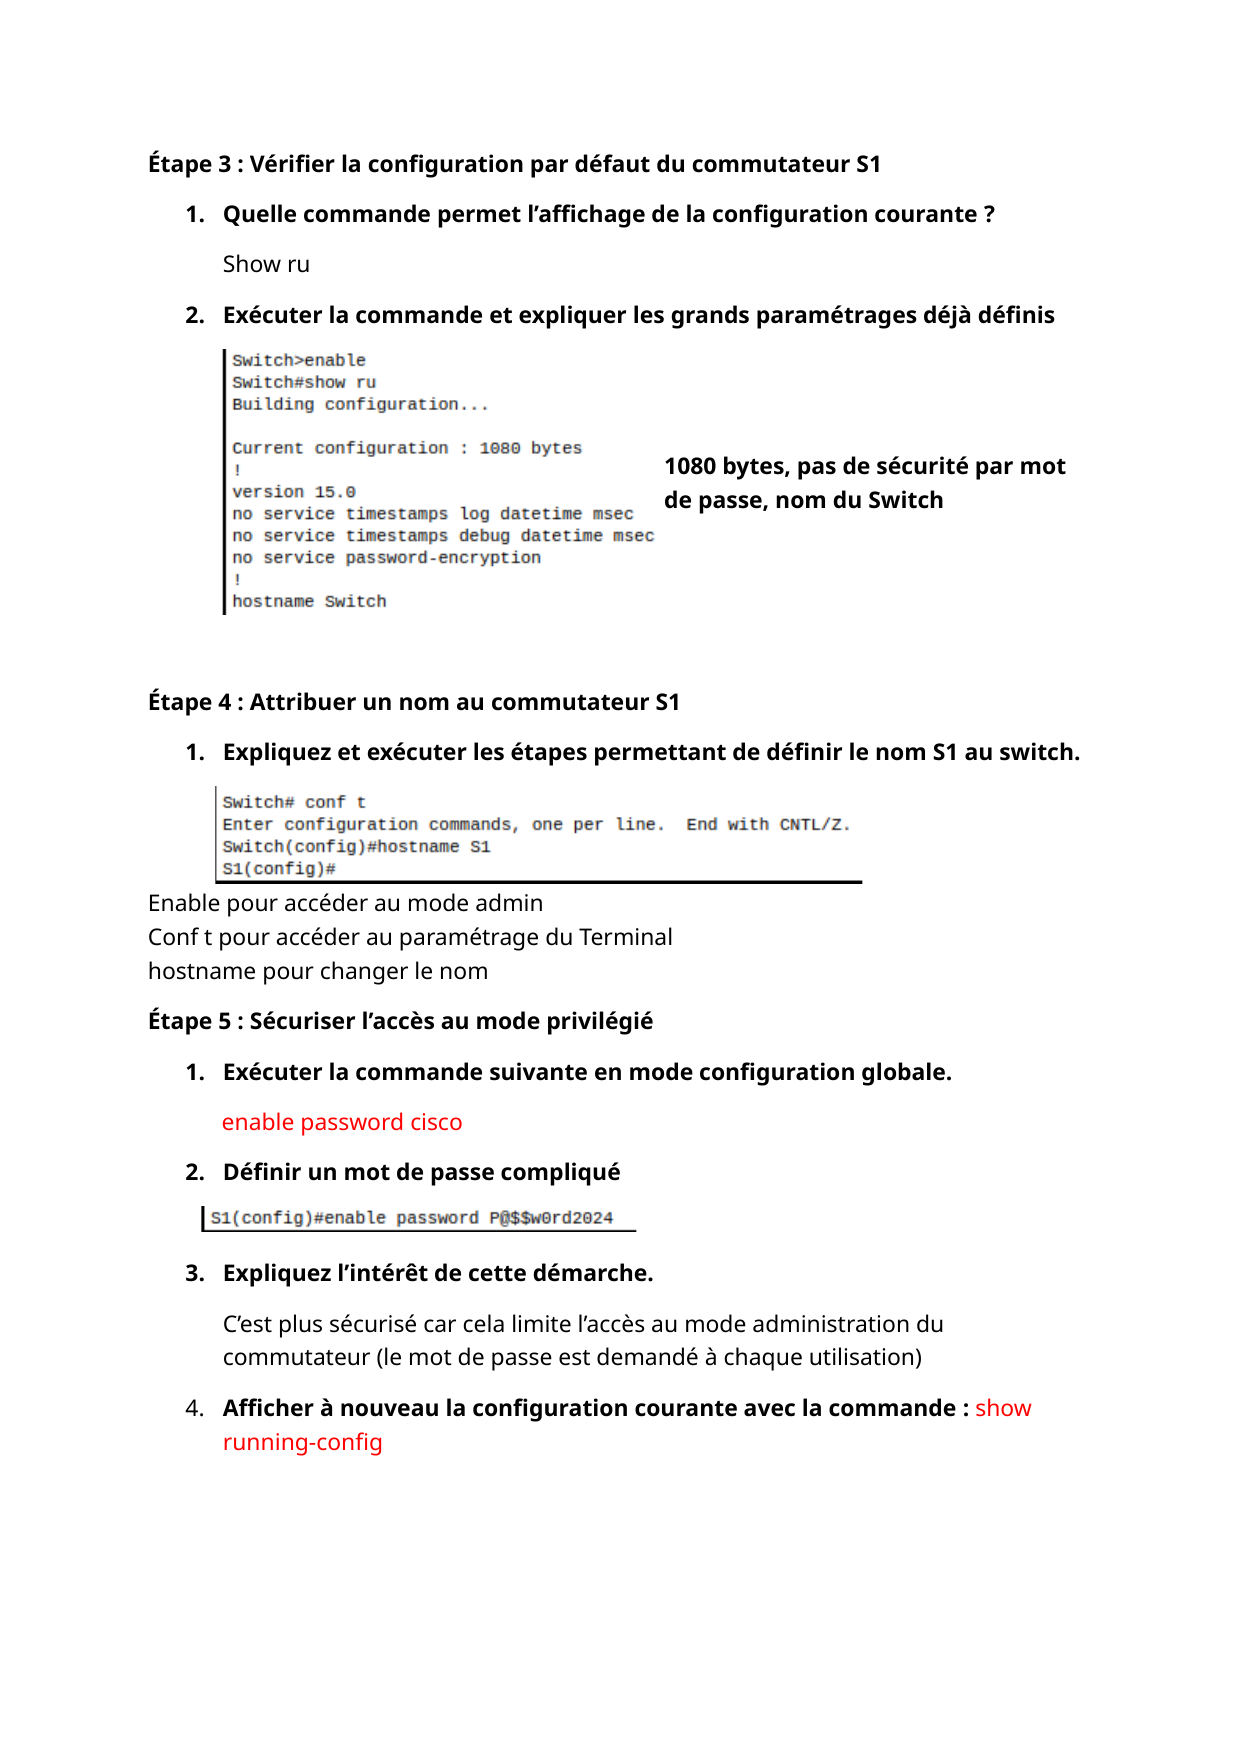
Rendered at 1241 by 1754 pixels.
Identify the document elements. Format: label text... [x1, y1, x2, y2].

text Enable pour accéder au mode admin Conf t pour accéder au paramétrage du Terminal hostname pour changer le nom [148, 887, 1093, 986]
picture [200, 1206, 637, 1232]
text Étape 5 : Sécuriser l’accès au mode privilégié [148, 1005, 1093, 1036]
text 1080 bytes, pas de sécurité par mot de passe, nom du Switch [664, 450, 1093, 515]
text [148, 450, 220, 515]
list Expliquez et exécuter les étapes permettant de définir le nom S1 au switch. [185, 736, 1093, 767]
list Définir un mot de passe compliqué [185, 1156, 1093, 1188]
list Exécuter la commande suivante en mode configuration globale. [185, 1056, 1093, 1087]
list Afficher à nouveau la configuration courante avec la commande : show running-config [185, 1392, 1093, 1457]
list Quelle commande permet l’affichage de la configuration courante ? [185, 198, 1093, 229]
list Exécuter la commande et expliquer les grands paramétrages déjà définis [185, 299, 1093, 330]
list C’est plus sécurisé car cela limite l’accès au mode administration du commutateur (le mot de passe est demandé à chaque utilisation) [185, 1308, 1093, 1373]
picture [220, 349, 664, 615]
text Étape 3 : Vérifier la configuration par défaut du commutateur S1 [148, 148, 1093, 179]
picture [215, 786, 863, 884]
text Étape 4 : Attribuer un nom au commutateur S1 [148, 686, 1093, 717]
list Expliquez l’intérêt de cette démarche. [185, 1257, 1093, 1288]
text enable password cisco [148, 1106, 1093, 1137]
list Show ru [185, 248, 1093, 280]
